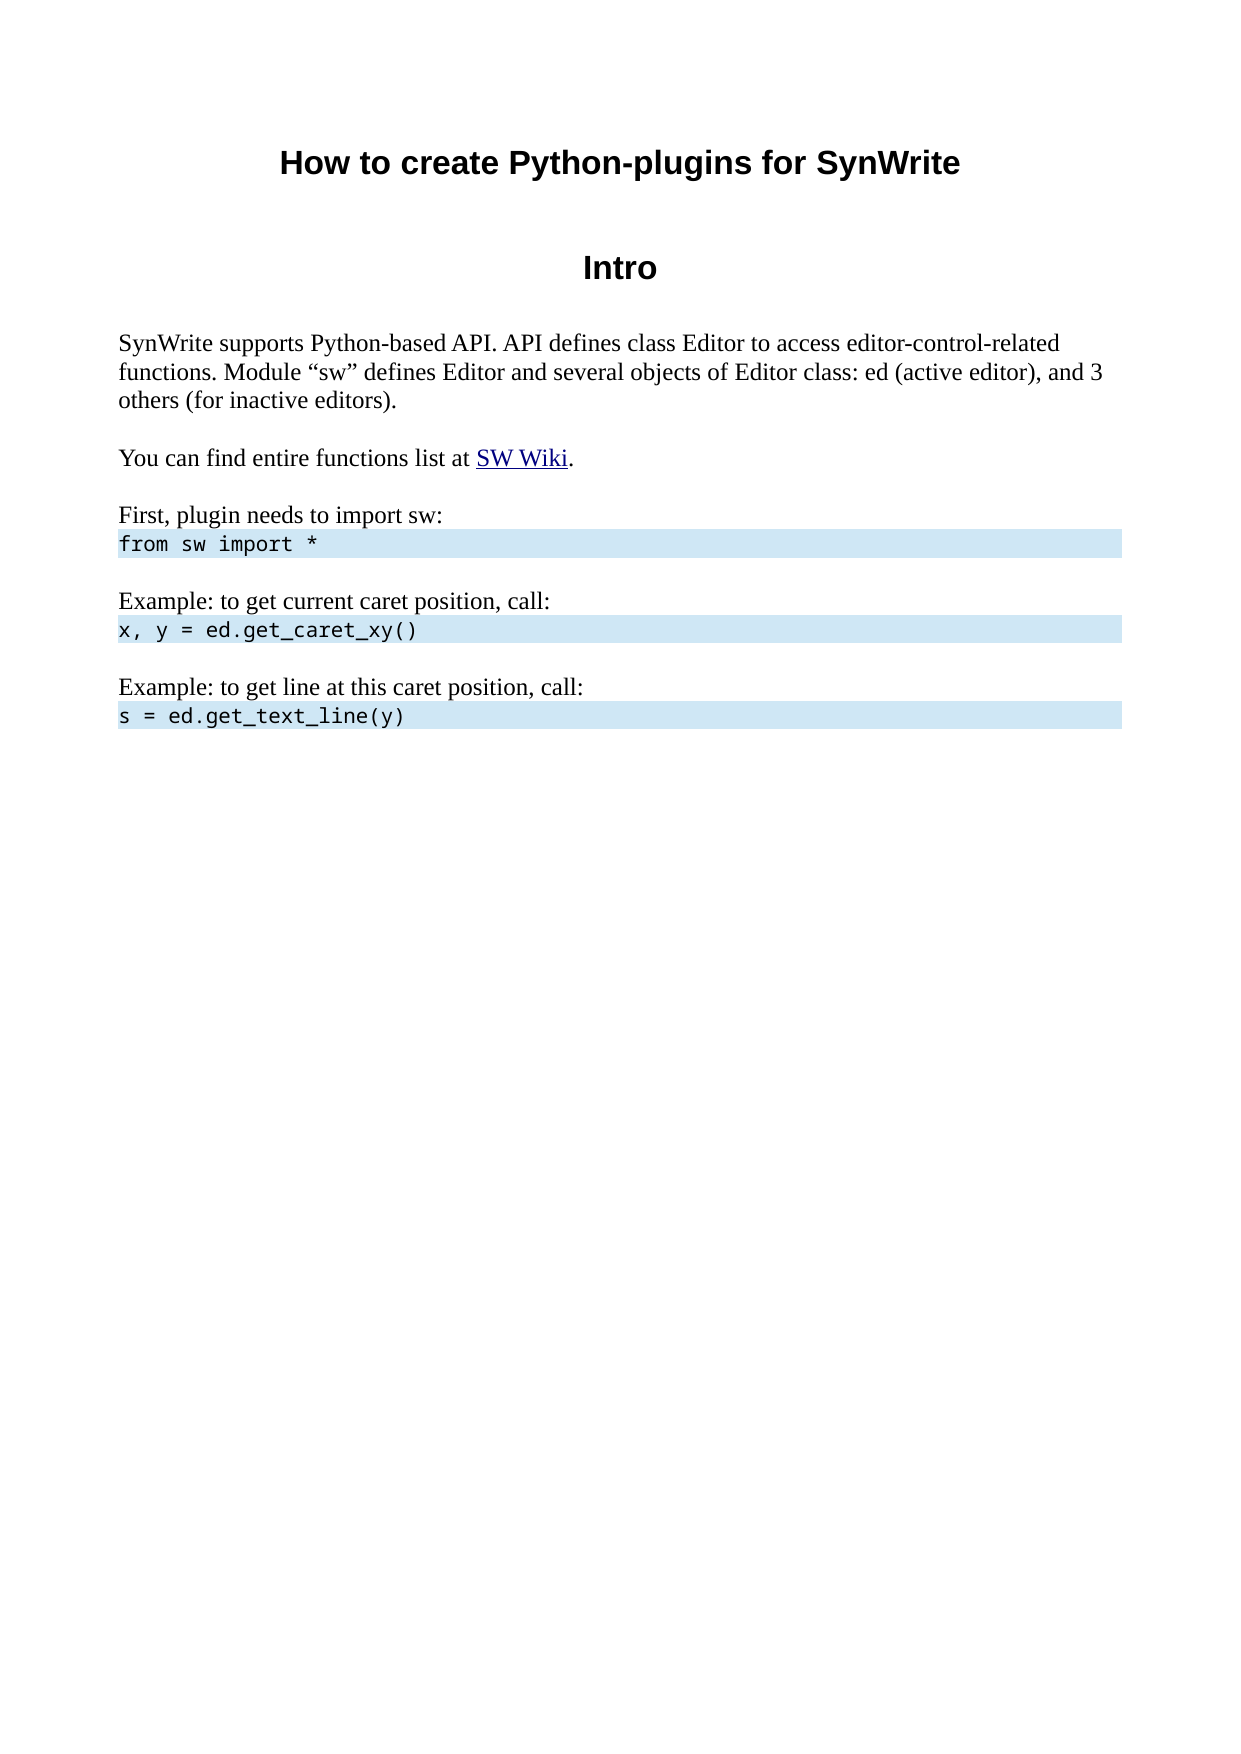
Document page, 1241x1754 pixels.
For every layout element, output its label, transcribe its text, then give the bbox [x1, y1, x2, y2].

text Example: to get current caret position, call: [118, 586, 1122, 615]
text First, plugin needs to import sw: [118, 500, 1122, 529]
text SynWrite supports Python-based API. API defines class Editor to access editor-control-related functions. Module “sw” defines Editor and several objects of Editor class: ed (active editor), and 3 others (for inactive editors). [118, 328, 1122, 414]
text You can find entire functions list at SW Wiki. [118, 443, 1122, 472]
subtitle Intro [118, 248, 1122, 287]
text Example: to get line at this caret position, call: [118, 672, 1122, 701]
text from sw import * [118, 529, 1122, 558]
text x, y = ed.get_caret_xy() [118, 615, 1122, 643]
text s = ed.get_text_line(y) [118, 701, 1122, 729]
subtitle How to create Python-plugins for SynWrite [118, 143, 1122, 182]
